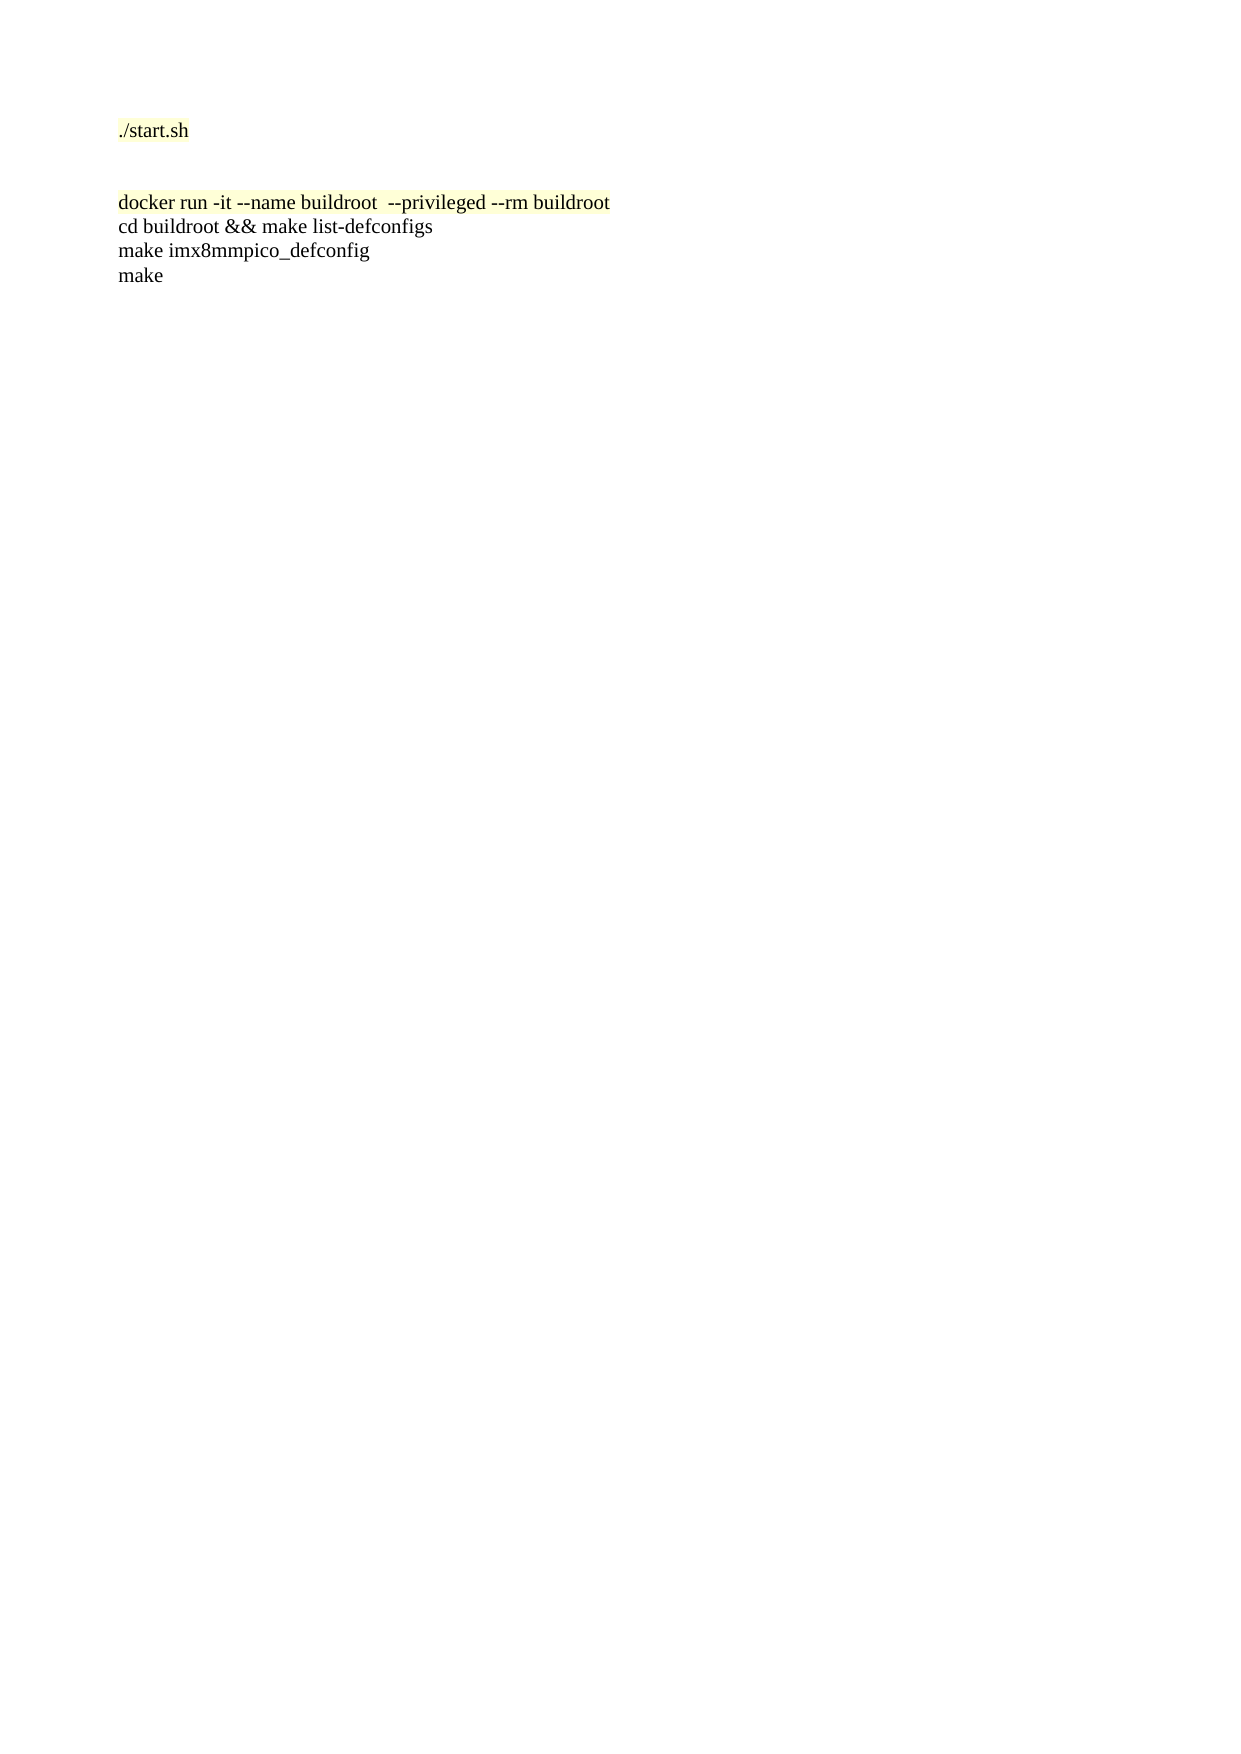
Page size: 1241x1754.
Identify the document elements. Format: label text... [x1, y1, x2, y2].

text make [118, 262, 1122, 287]
text cd buildroot && make list-defconfigs [118, 214, 1122, 238]
text make imx8mmpico_defconfig [118, 238, 1122, 262]
text docker run -it --name buildroot --privileged --rm buildroot [118, 190, 1122, 214]
text ./start.sh [118, 118, 1122, 142]
